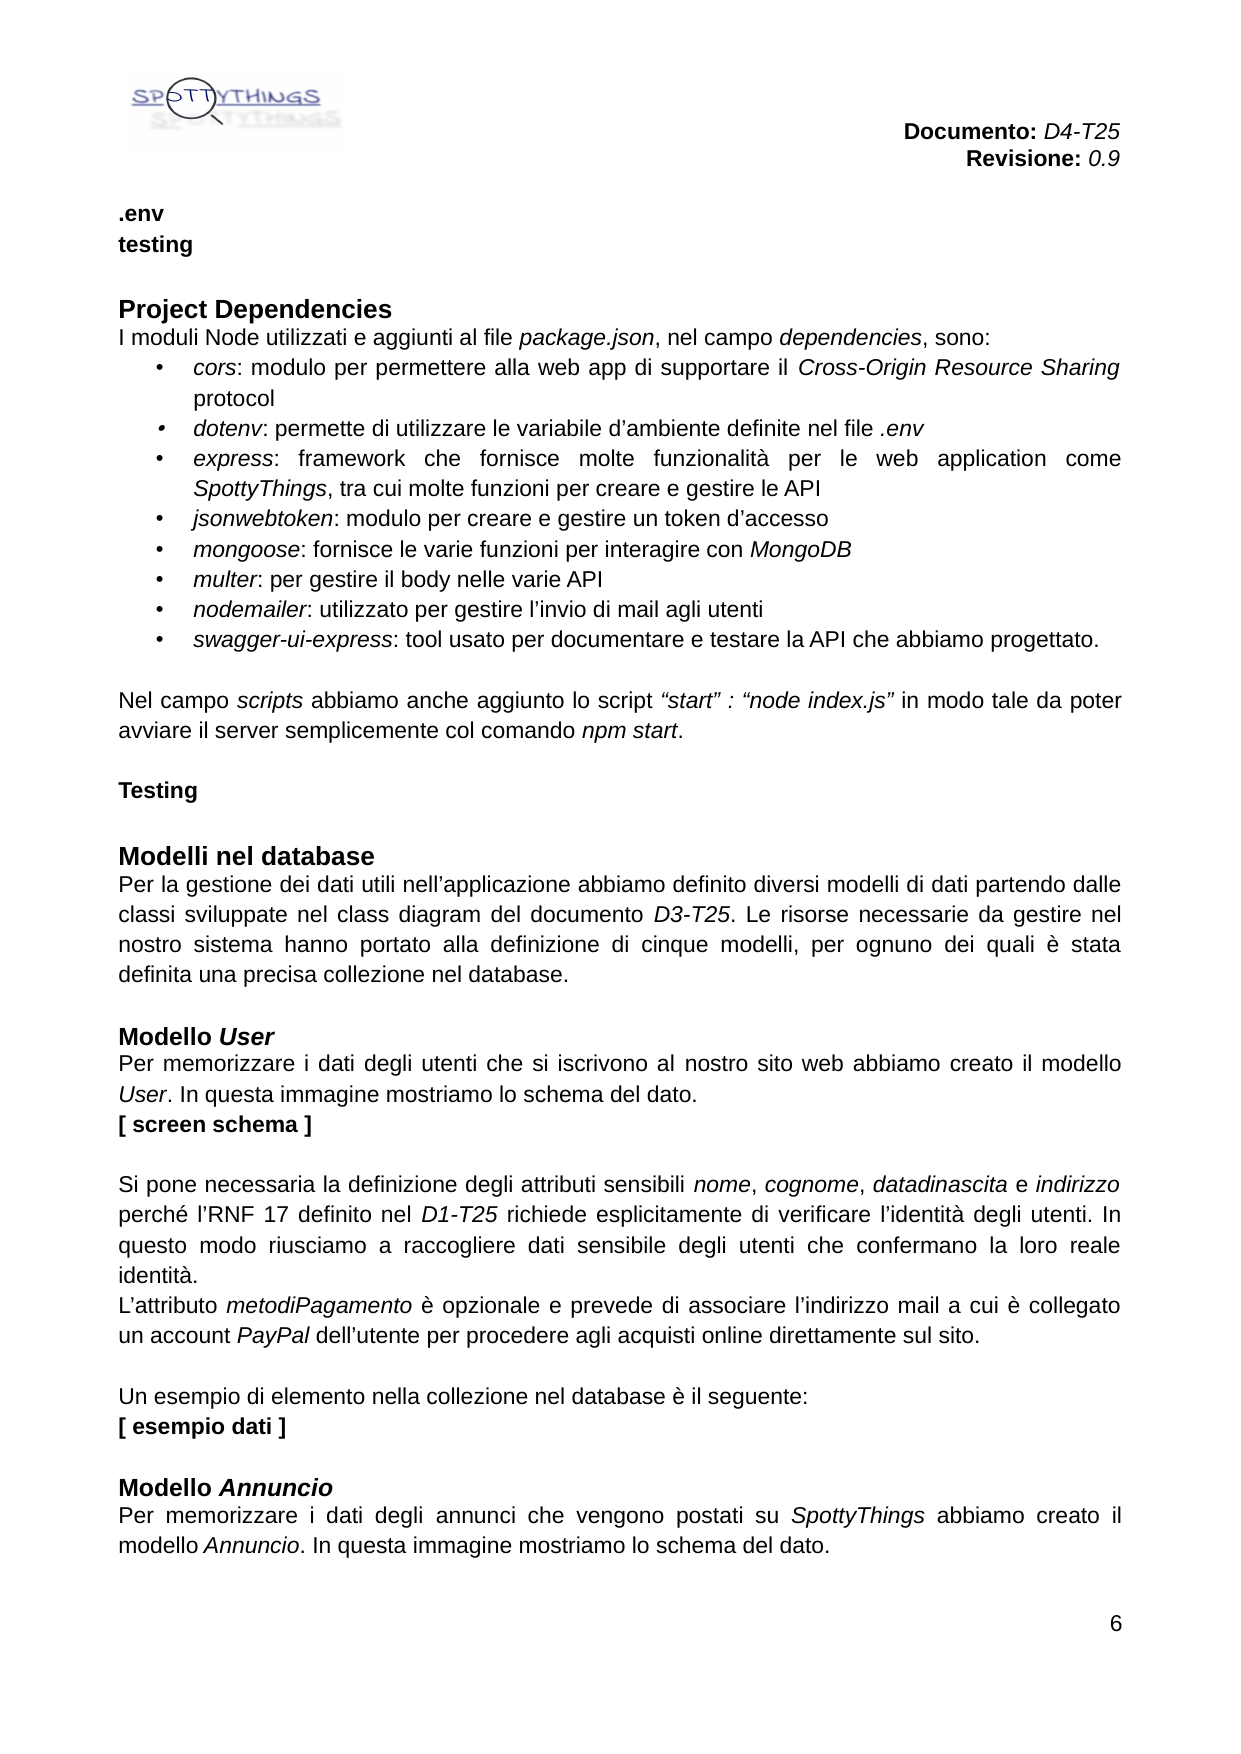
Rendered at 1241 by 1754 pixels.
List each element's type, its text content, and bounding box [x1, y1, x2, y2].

subtitle Modello Annuncio [118, 1473, 1122, 1502]
text Testing [118, 777, 1122, 803]
text [ screen schema ] [118, 1111, 1122, 1137]
text Per memorizzare i dati degli annunci che vengono postati su SpottyThings abbiamo creato il modello Annuncio. In questa immagine mostriamo lo schema del dato. [118, 1502, 1122, 1558]
text I moduli Node utilizzati e aggiunti al file package.json, nel campo dependencies, sono: [118, 324, 1122, 350]
text [ esempio dati ] [118, 1413, 1122, 1439]
list cors: modulo per permettere alla web app di supportare il Cross-Origin Resource Sharing protocol [156, 354, 1122, 411]
text Un esempio di elemento nella collezione nel database è il seguente: [118, 1383, 1122, 1409]
text .env [118, 200, 1122, 227]
list swagger-ui-express: tool usato per documentare e testare la API che abbiamo progettato. [156, 626, 1122, 652]
text L’attributo metodiPagamento è opzionale e prevede di associare l’indirizzo mail a cui è collegato un account PayPal dell’utente per procedere agli acquisti online direttamente sul sito. [118, 1292, 1122, 1348]
text Per la gestione dei dati utili nell’applicazione abbiamo definito diversi modelli di dati partendo dalle classi sviluppate nel class diagram del documento D3-T25. Le risorse necessarie da gestire nel nostro sistema hanno portato alla definizione di cinque modelli, per ognuno dei quali è stata definita una precisa collezione nel database. [118, 871, 1122, 988]
subtitle Project Dependencies [118, 294, 1122, 324]
list multer: per gestire il body nelle varie API [156, 566, 1122, 592]
list express: framework che fornisce molte funzionalità per le web application come SpottyThings, tra cui molte funzioni per creare e gestire le API [156, 445, 1122, 501]
picture [123, 73, 345, 156]
text testing [118, 231, 1122, 257]
list mongoose: fornisce le varie funzioni per interagire con MongoDB [156, 536, 1122, 562]
list jsonwebtoken: modulo per creare e gestire un token d’accesso [156, 505, 1122, 532]
subtitle Modello User [118, 1022, 1122, 1050]
text Nel campo scripts abbiamo anche aggiunto lo script “start” : “node index.js” in modo tale da poter avviare il server semplicemente col comando npm start. [118, 687, 1122, 743]
list nodemailer: utilizzato per gestire l’invio di mail agli utenti [156, 596, 1122, 622]
text Per memorizzare i dati degli utenti che si iscrivono al nostro sito web abbiamo creato il modello User. In questa immagine mostriamo lo schema del dato. [118, 1050, 1122, 1107]
list dotenv: permette di utilizzare le variabile d’ambiente definite nel file .env [156, 415, 1122, 441]
subtitle Modelli nel database [118, 841, 1122, 871]
text Si pone necessaria la definizione degli attributi sensibili nome, cognome, datadinascita e indirizzo perché l’RNF 17 definito nel D1-T25 richiede esplicitamente di verificare l’identità degli utenti. In questo modo riusciamo a raccogliere dati sensibile degli utenti che confermano la loro reale identità. [118, 1171, 1122, 1288]
